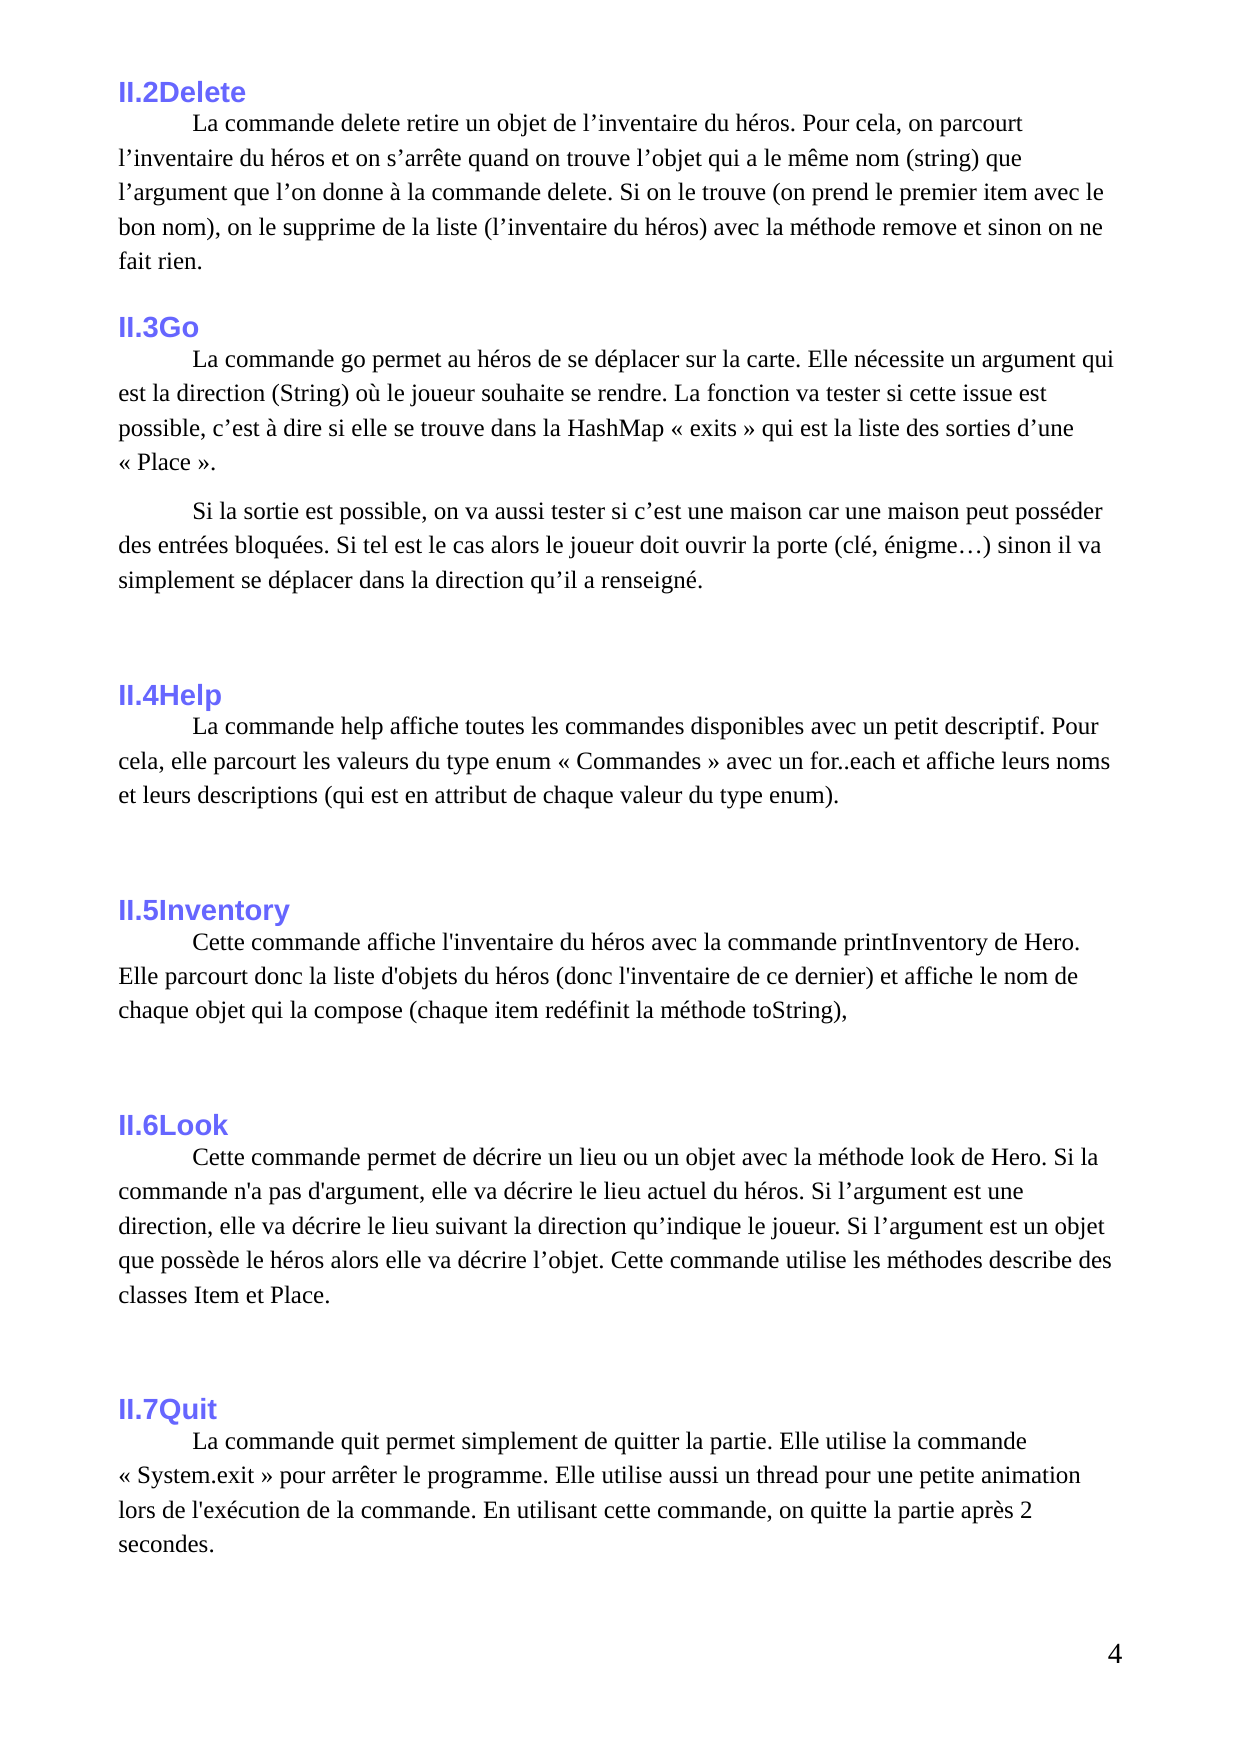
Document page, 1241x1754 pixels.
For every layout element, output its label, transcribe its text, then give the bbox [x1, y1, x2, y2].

subtitle Quit [118, 1392, 1122, 1426]
subtitle Delete [118, 75, 1122, 108]
subtitle Help [118, 678, 1122, 711]
subtitle Go [118, 310, 1122, 344]
subtitle Inventory [118, 893, 1122, 927]
text Cette commande permet de décrire un lieu ou un objet avec la méthode look de Hero. Si la commande n'a pas d'argument, elle va décrire le lieu actuel du héros. Si l’argument est une direction, elle va décrire le lieu suivant la direction qu’indique le joueur. Si l’argument est un objet que possède le héros alors elle va décrire l’objet. Cette commande utilise les méthodes describe des classes Item et Place. [118, 1142, 1122, 1308]
subtitle Look [118, 1108, 1122, 1142]
text La commande go permet au héros de se déplacer sur la carte. Elle nécessite un argument qui est la direction (String) où le joueur souhaite se rendre. La fonction va tester si cette issue est possible, c’est à dire si elle se trouve dans la HashMap « exits » qui est la liste des sorties d’une « Place ». [118, 344, 1122, 476]
text La commande delete retire un objet de l’inventaire du héros. Pour cela, on parcourt l’inventaire du héros et on s’arrête quand on trouve l’objet qui a le même nom (string) que l’argument que l’on donne à la commande delete. Si on le trouve (on prend le premier item avec le bon nom), on le supprime de la liste (l’inventaire du héros) avec la méthode remove et sinon on ne fait rien. [118, 108, 1122, 275]
text La commande quit permet simplement de quitter la partie. Elle utilise la commande « System.exit » pour arrêter le programme. Elle utilise aussi un thread pour une petite animation lors de l'exécution de la commande. En utilisant cette commande, on quitte la partie après 2 secondes. [118, 1426, 1122, 1558]
text Si la sortie est possible, on va aussi tester si c’est une maison car une maison peut posséder des entrées bloquées. Si tel est le cas alors le joueur doit ouvrir la porte (clé, énigme…) sinon il va simplement se déplacer dans la direction qu’il a renseigné. [118, 496, 1122, 594]
text Cette commande affiche l'inventaire du héros avec la commande printInventory de Hero. Elle parcourt donc la liste d'objets du héros (donc l'inventaire de ce dernier) et affiche le nom de chaque objet qui la compose (chaque item redéfinit la méthode toString), [118, 927, 1122, 1024]
text La commande help affiche toutes les commandes disponibles avec un petit descriptif. Pour cela, elle parcourt les valeurs du type enum « Commandes » avec un for..each et affiche leurs noms et leurs descriptions (qui est en attribut de chaque valeur du type enum). [118, 711, 1122, 809]
